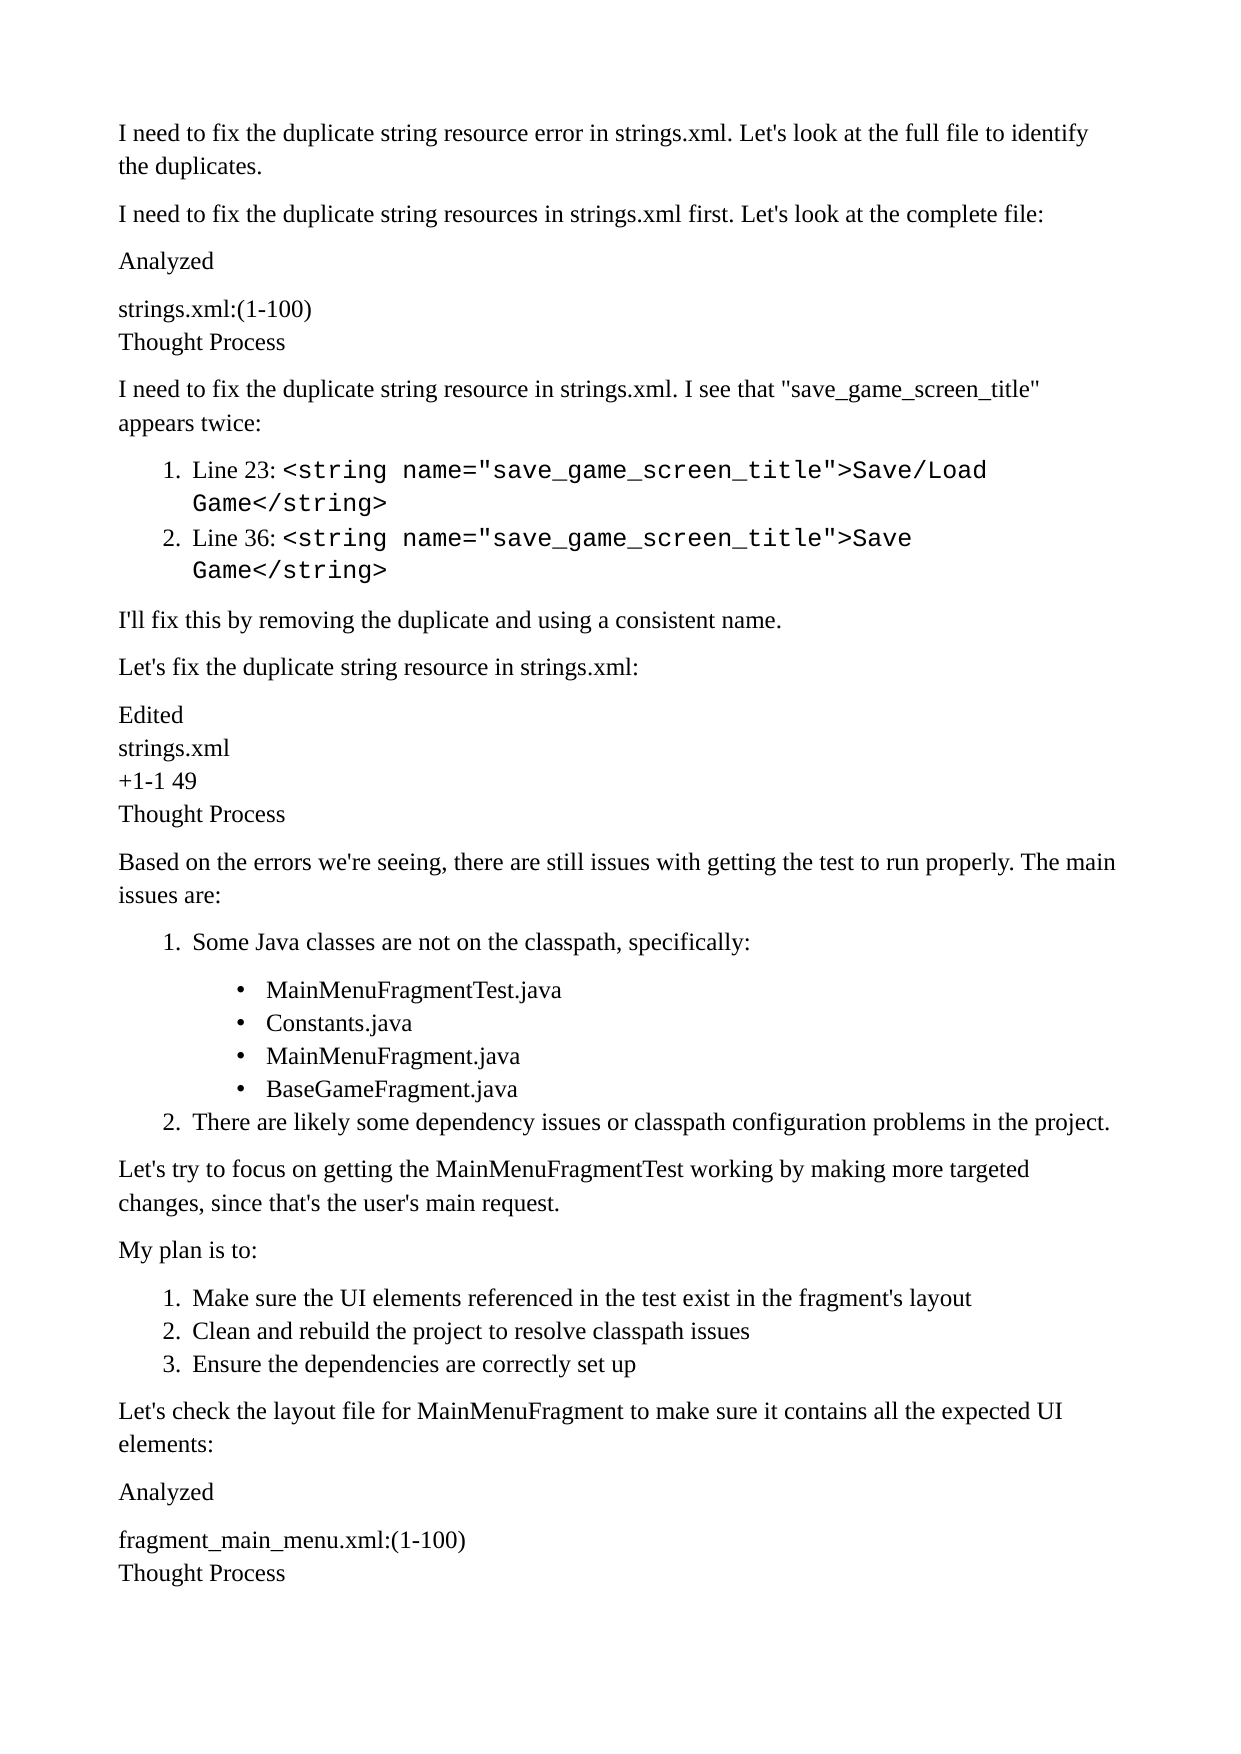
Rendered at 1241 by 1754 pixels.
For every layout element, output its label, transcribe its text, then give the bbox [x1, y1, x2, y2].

text I'll fix this by removing the duplicate and using a consistent name. [118, 605, 1122, 633]
list BaseGameFragment.java [236, 1074, 1122, 1103]
list Constants.java [236, 1008, 1122, 1037]
text Analyzed [118, 1477, 1122, 1506]
text Analyzed [118, 246, 1122, 275]
list Clean and rebuild the project to resolve classpath issues [162, 1316, 1122, 1344]
list MainMenuFragment.java [236, 1041, 1122, 1070]
text Thought Process [118, 1558, 1122, 1586]
text Edited [118, 700, 1122, 729]
text Thought Process [118, 799, 1122, 828]
list Line 36: <string name="save_game_screen_title">Save Game</string> [162, 523, 1122, 586]
list MainMenuFragmentTest.java [236, 975, 1122, 1004]
text Let's fix the duplicate string resource in strings.xml: [118, 652, 1122, 681]
text +1-1 49 [118, 766, 1122, 795]
list There are likely some dependency issues or classpath configuration problems in the project. [162, 1107, 1122, 1136]
text strings.xml [118, 733, 1122, 762]
list Ensure the dependencies are correctly set up [162, 1349, 1122, 1378]
text My plan is to: [118, 1235, 1122, 1264]
text I need to fix the duplicate string resources in strings.xml first. Let's look at the complete file: [118, 199, 1122, 227]
text I need to fix the duplicate string resource error in strings.xml. Let's look at the full file to identify the duplicates. [118, 118, 1122, 180]
text Let's try to focus on getting the MainMenuFragmentTest working by making more targeted changes, since that's the user's main request. [118, 1154, 1122, 1216]
list Line 23: <string name="save_game_screen_title">Save/Load Game</string> [162, 455, 1122, 518]
text Based on the errors we're seeing, there are still issues with getting the test to run properly. The main issues are: [118, 847, 1122, 908]
text strings.xml:(1-100) [118, 294, 1122, 323]
text Thought Process [118, 327, 1122, 356]
list Make sure the UI elements referenced in the test exist in the fragment's layout [162, 1283, 1122, 1312]
text I need to fix the duplicate string resource in strings.xml. I see that "save_game_screen_title" appears twice: [118, 374, 1122, 436]
text fragment_main_menu.xml:(1-100) [118, 1525, 1122, 1553]
list Some Java classes are not on the classpath, specifically: [162, 927, 1122, 956]
text Let's check the layout file for MainMenuFragment to make sure it contains all the expected UI elements: [118, 1396, 1122, 1458]
